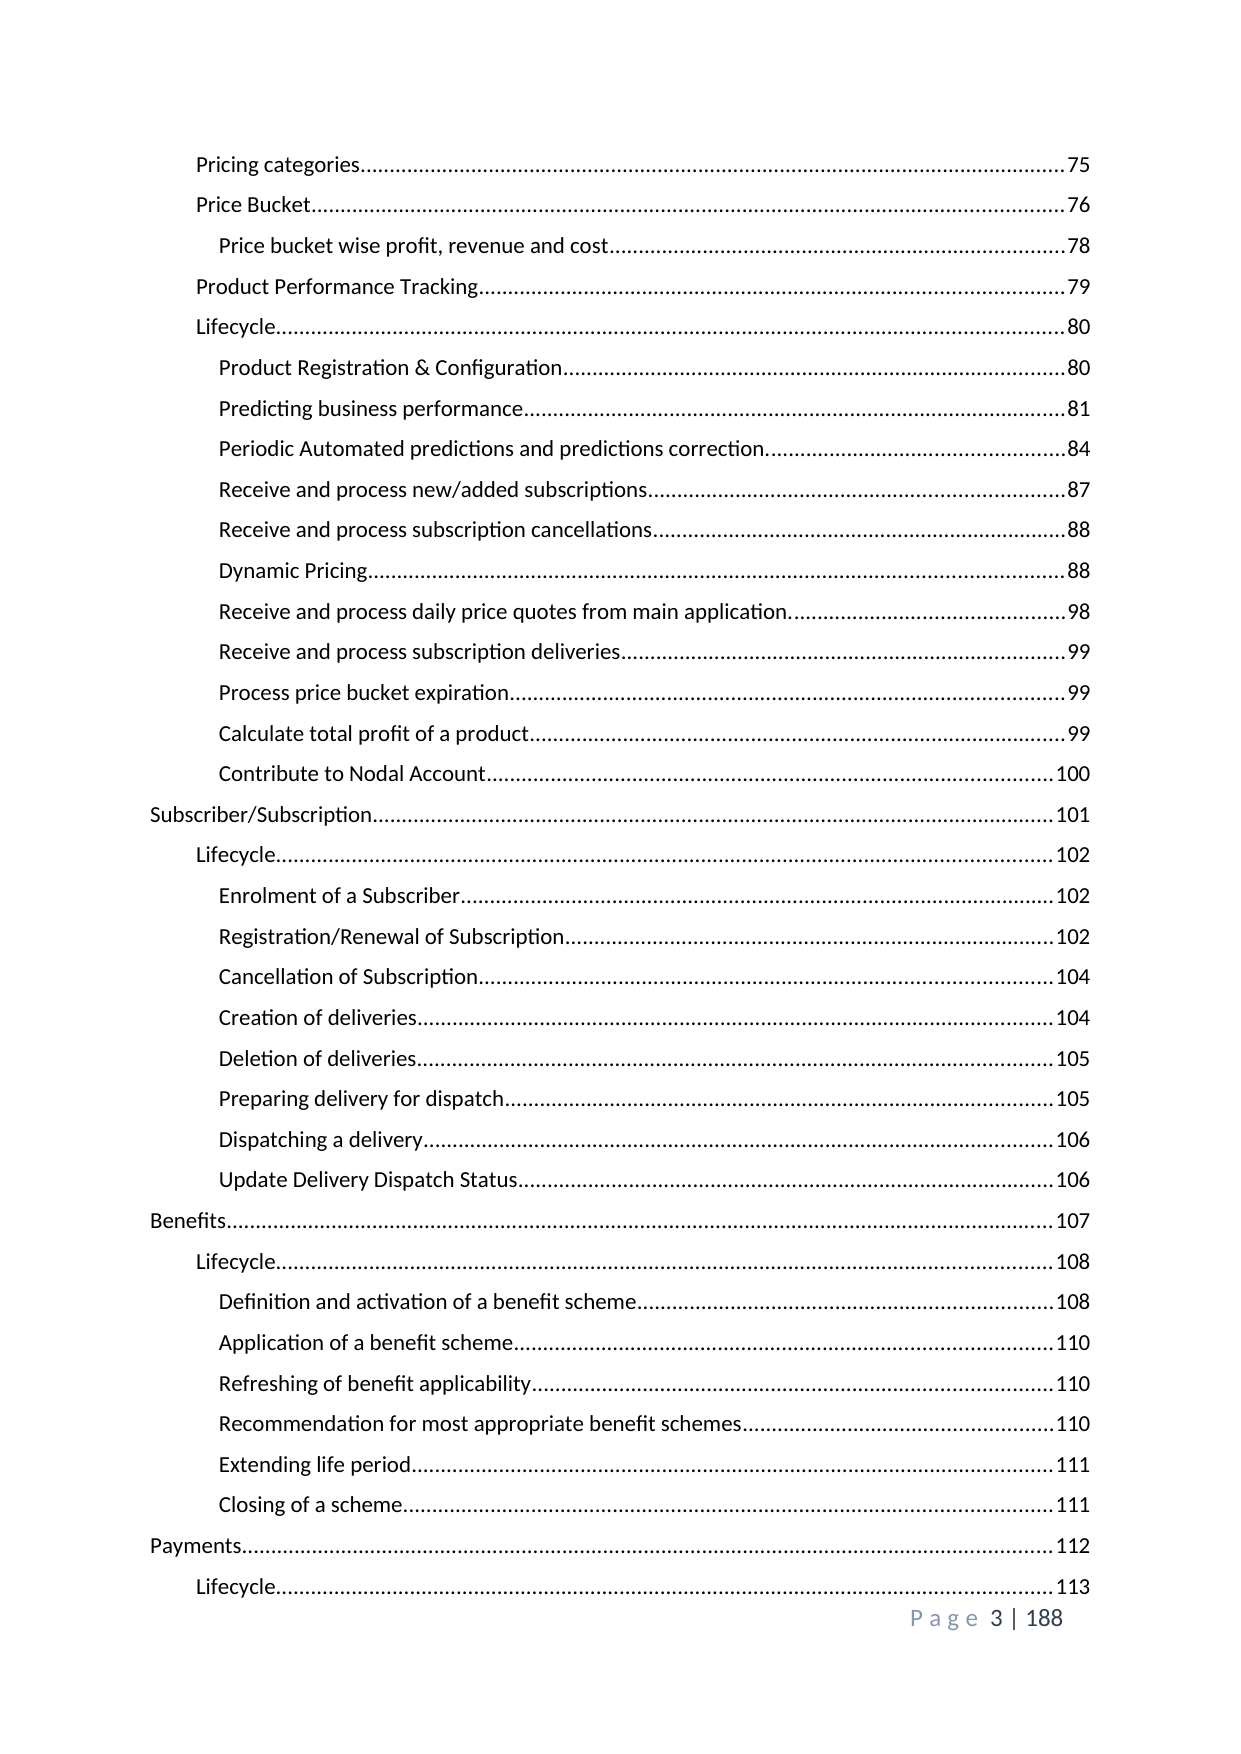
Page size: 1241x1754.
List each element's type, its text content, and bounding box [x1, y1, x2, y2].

text Payments 112 [150, 1531, 1090, 1559]
text Calculate total profit of a product 99 [219, 719, 1090, 747]
text Receive and process new/added subscriptions 87 [219, 475, 1090, 503]
text Benefits 107 [150, 1206, 1090, 1234]
text Cancellation of Subscription 104 [219, 962, 1090, 991]
text Lifecycle 108 [196, 1247, 1090, 1275]
text Extending life period 111 [219, 1450, 1090, 1478]
text Periodic Automated predictions and predictions correction. 84 [219, 434, 1090, 462]
text Closing of a scheme 111 [219, 1491, 1090, 1519]
text Recommendation for most appropriate benefit schemes 110 [219, 1409, 1090, 1437]
text Receive and process daily price quotes from main application. 98 [219, 597, 1090, 625]
text Deletion of deliveries 105 [219, 1044, 1090, 1072]
text Refreshing of benefit applicability 110 [219, 1369, 1090, 1397]
text Update Delivery Dispatch Status 106 [219, 1166, 1090, 1194]
text Process price bucket expiration 99 [219, 678, 1090, 706]
text Preparing delivery for dispatch 105 [219, 1084, 1090, 1112]
text Price Bucket 76 [196, 191, 1090, 219]
text Lifecycle 102 [196, 841, 1090, 869]
text Definition and activation of a benefit scheme 108 [219, 1287, 1090, 1316]
text Registration/Renewal of Subscription 102 [219, 922, 1090, 950]
text Application of a benefit scheme 110 [219, 1328, 1090, 1356]
text Creation of deliveries 104 [219, 1003, 1090, 1031]
text Price bucket wise profit, revenue and cost 78 [219, 231, 1090, 259]
text Dynamic Pricing 88 [219, 556, 1090, 584]
text Predicting business performance 81 [219, 394, 1090, 422]
text Lifecycle 113 [196, 1572, 1090, 1600]
text Subscriber/Subscription 101 [150, 800, 1090, 828]
text Enrolment of a Subscriber 102 [219, 881, 1090, 909]
text Product Registration & Configuration 80 [219, 353, 1090, 381]
text Product Performance Tracking 79 [196, 272, 1090, 300]
text Contribute to Nodal Account 100 [219, 759, 1090, 787]
text Dispatching a delivery 106 [219, 1125, 1090, 1153]
text Receive and process subscription cancellations 88 [219, 516, 1090, 544]
text Pricing categories 75 [196, 150, 1090, 178]
text Receive and process subscription deliveries 99 [219, 637, 1090, 666]
text Lifecycle 80 [196, 312, 1090, 341]
